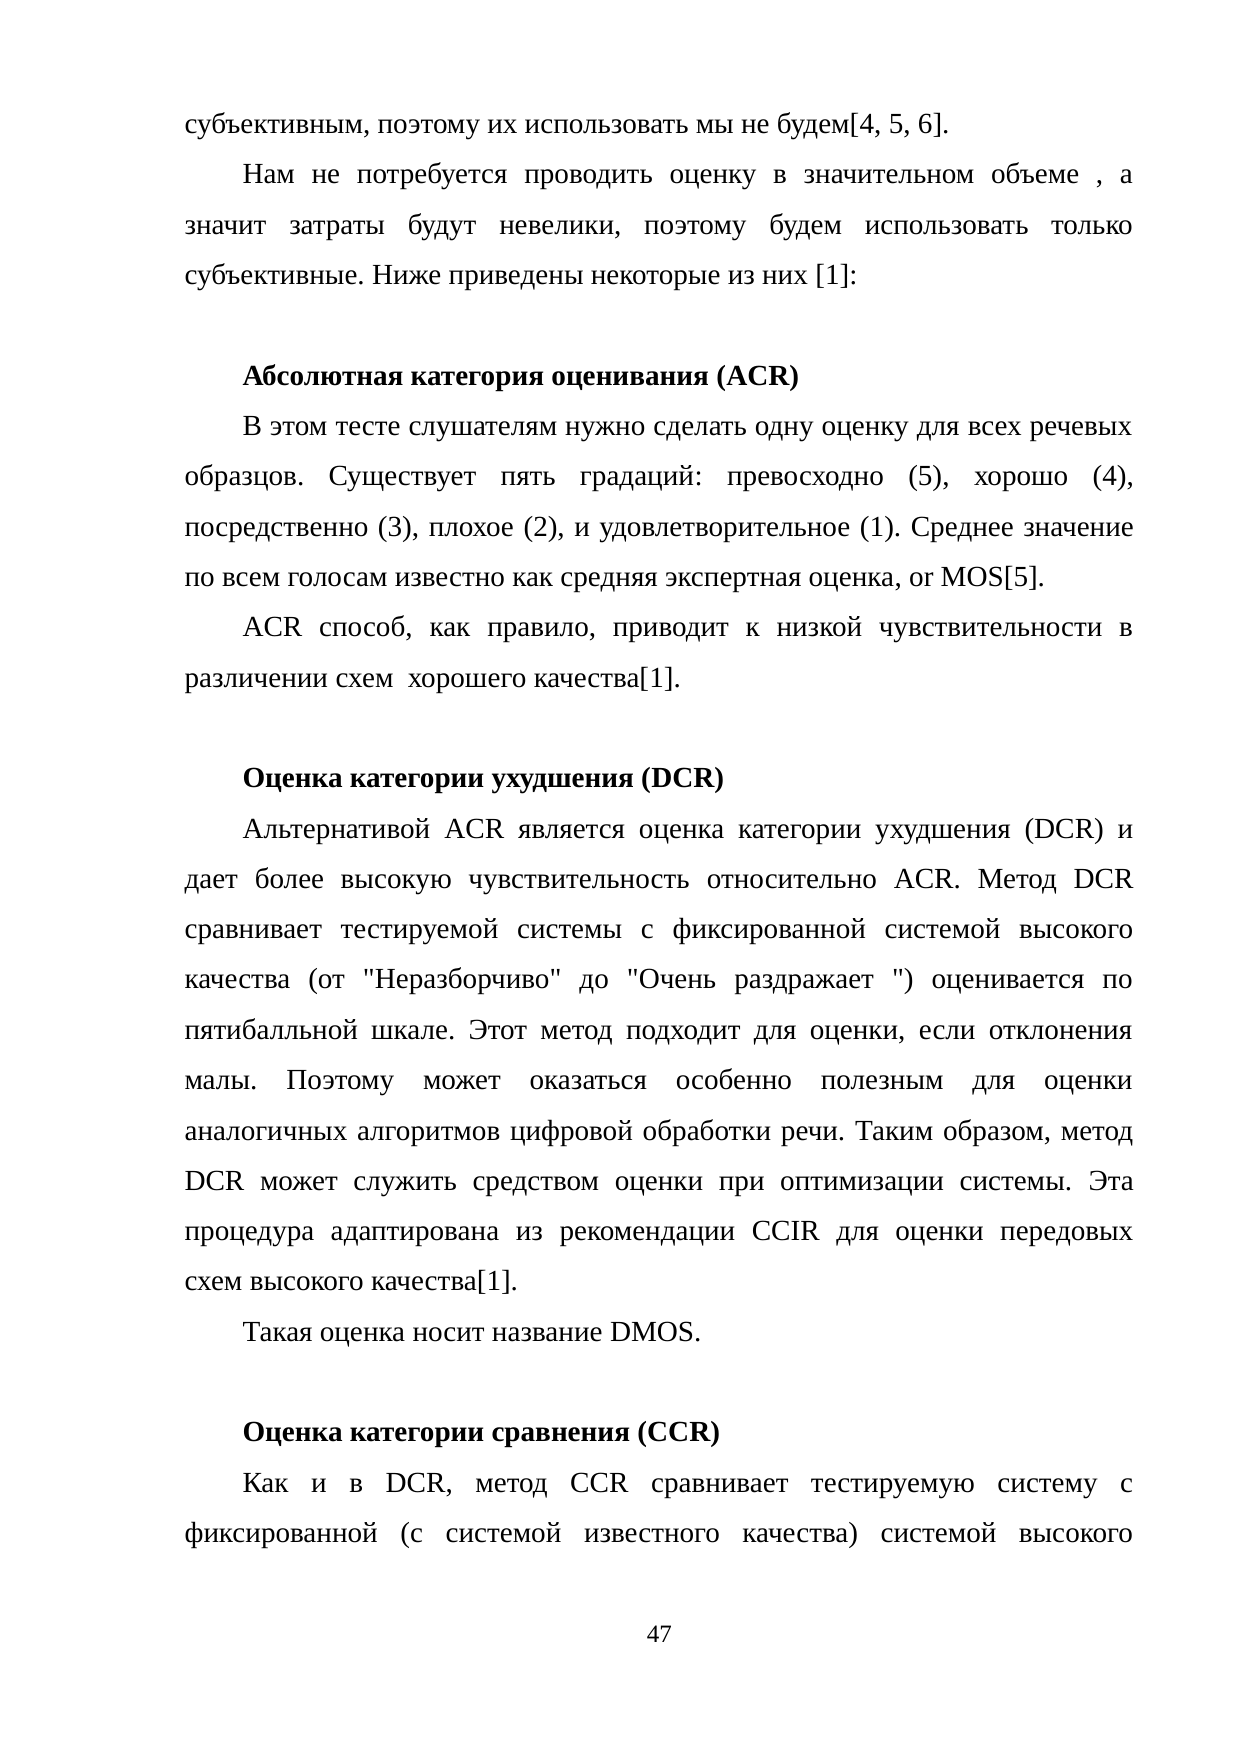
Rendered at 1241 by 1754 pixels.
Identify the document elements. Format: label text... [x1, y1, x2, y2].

text В этом тесте слушателям нужно сделать одну оценку для всех речевых образцов. Существует пять градаций: превосходно (5), хорошо (4), посредственно (3), плохое (2), и удовлетворительное (1). Среднее значение по всем голосам известно как средняя экспертная оценка, or MOS[5]. [184, 408, 1134, 593]
text Абсолютная категория оценивания (ACR) [184, 358, 1134, 391]
text Оценка категории ухудшения (DCR) [184, 760, 1134, 794]
text субъективным, поэтому их использовать мы не будем[4, 5, 6]. [184, 106, 1134, 140]
text Нам не потребуется проводить оценку в значительном объеме , а значит затраты будут невелики, поэтому будем использовать только субъективные. Ниже приведены некоторые из них [1]: [184, 157, 1134, 291]
text Как и в DCR, метод CCR сравнивает тестируемую систему с фиксированной (с системой известного качества) системой высокого [184, 1465, 1134, 1549]
text Такая оценка носит название DMOS. [184, 1314, 1134, 1347]
text Оценка категории сравнения (ССR) [184, 1414, 1134, 1448]
text ACR способ, как правило, приводит к низкой чувствительности в различении схем хорошего качества[1]. [184, 609, 1134, 693]
text Альтернативой ACR является оценка категории ухудшения (DCR) и дает более высокую чувствительность относительно ACR. Метод DCR сравнивает тестируемой системы с фиксированной системой высокого качества (от "Неразборчиво" до "Очень раздражает ") оценивается по пятибалльной шкале. Этот метод подходит для оценки, если отклонения малы. Поэтому может оказаться особенно полезным для оценки аналогичных алгоритмов цифровой обработки речи. Таким образом, метод DCR может служить средством оценки при оптимизации системы. Эта процедура адаптирована из рекомендации CCIR для оценки передовых схем высокого качества[1]. [184, 811, 1134, 1297]
